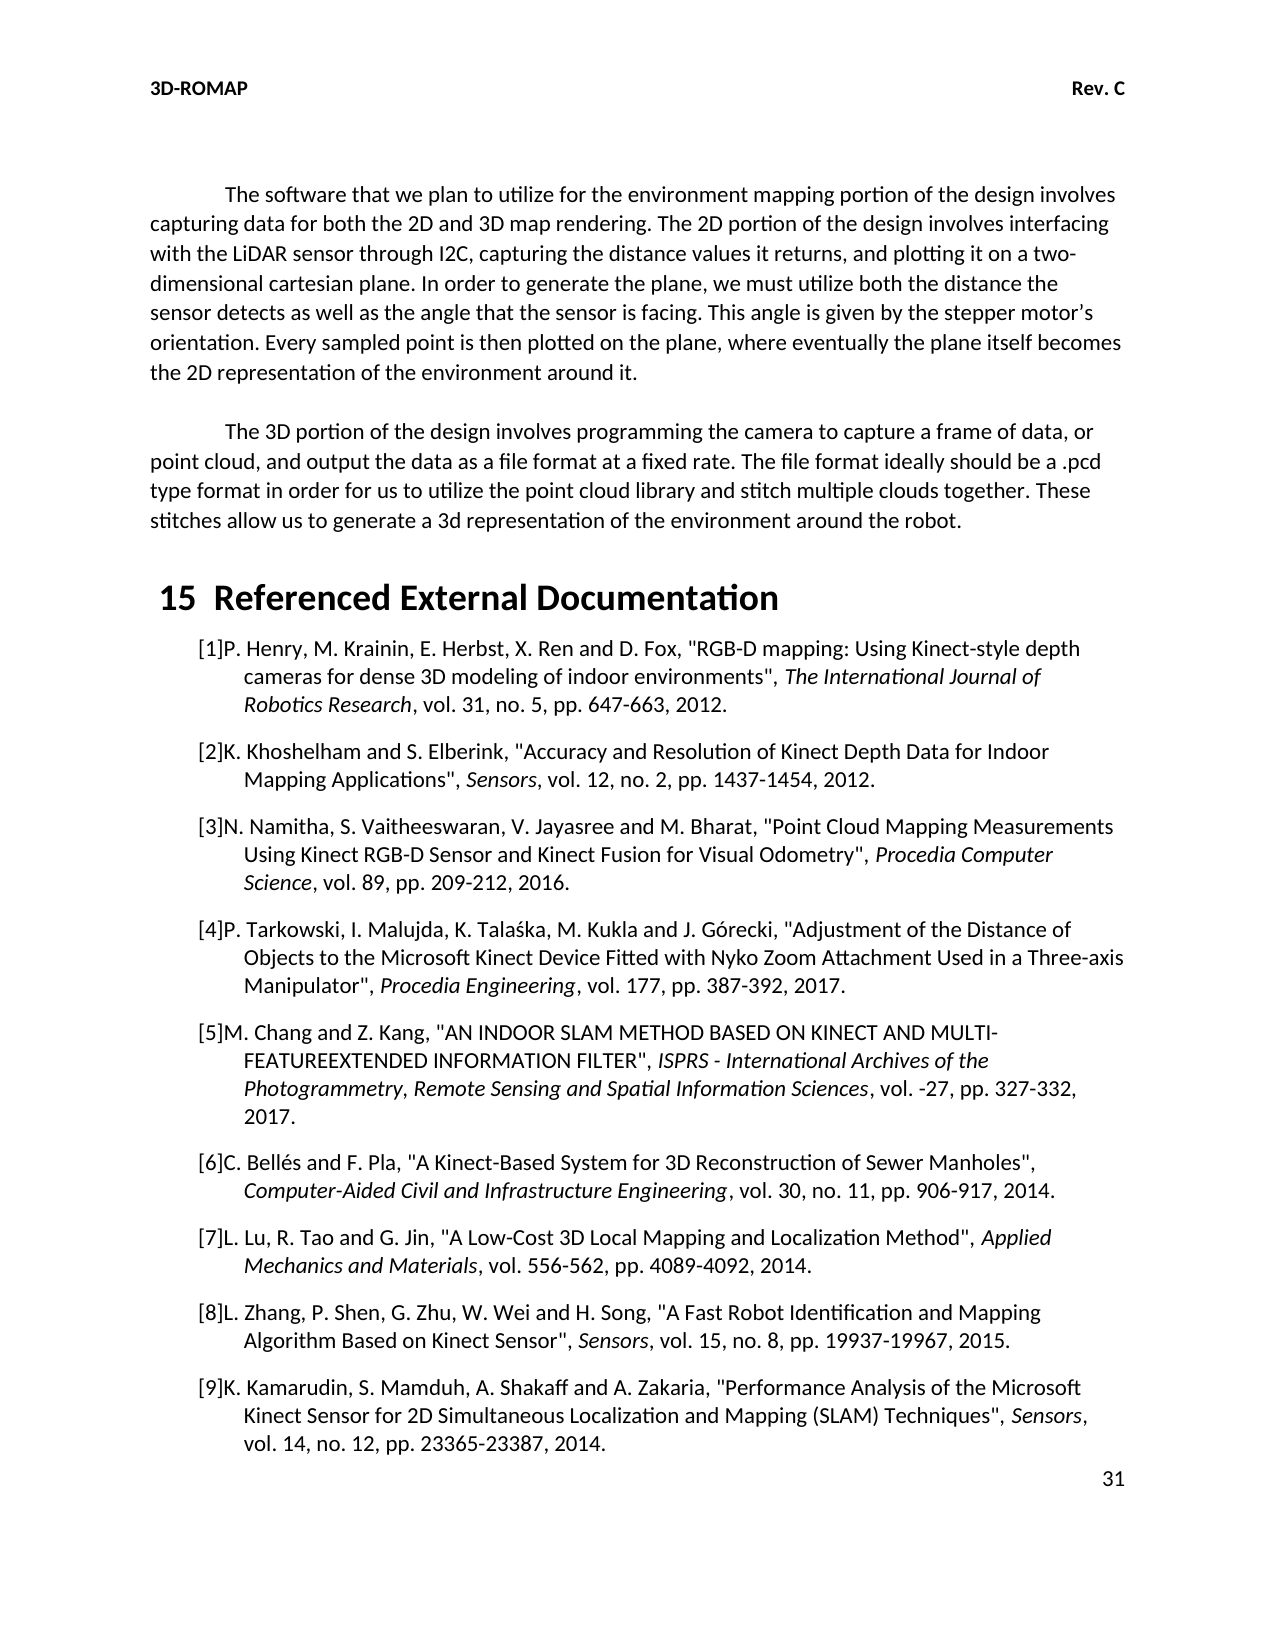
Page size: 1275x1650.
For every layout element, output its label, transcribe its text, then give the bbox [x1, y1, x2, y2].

text [4]P. Tarkowski, I. Malujda, K. Talaśka, M. Kukla and J. Górecki, "Adjustment of the Distance of Objects to the Microsoft Kinect Device Fitted with Nyko Zoom Attachment Used in a Three-axis Manipulator", Procedia Engineering, vol. 177, pp. 387-392, 2017. [198, 915, 1125, 999]
text [6]C. Bellés and F. Pla, "A Kinect-Based System for 3D Reconstruction of Sewer Manholes", Computer-Aided Civil and Infrastructure Engineering, vol. 30, no. 11, pp. 906-917, 2014. [198, 1148, 1125, 1204]
text [8]L. Zhang, P. Shen, G. Zhu, W. Wei and H. Song, "A Fast Robot Identification and Mapping Algorithm Based on Kinect Sensor", Sensors, vol. 15, no. 8, pp. 19937-19967, 2015. [198, 1298, 1125, 1354]
text [9]K. Kamarudin, S. Mamduh, A. Shakaff and A. Zakaria, "Performance Analysis of the Microsoft Kinect Sensor for 2D Simultaneous Localization and Mapping (SLAM) Techniques", Sensors, vol. 14, no. 12, pp. 23365-23387, 2014. [198, 1373, 1125, 1457]
text [5]M. Chang and Z. Kang, "AN INDOOR SLAM METHOD BASED ON KINECT AND MULTI-FEATUREEXTENDED INFORMATION FILTER", ISPRS - International Archives of the Photogrammetry, Remote Sensing and Spatial Information Sciences, vol. -27, pp. 327-332, 2017. [198, 1018, 1125, 1130]
subtitle Referenced External Documentation [150, 573, 1125, 619]
text [7]L. Lu, R. Tao and G. Jin, "A Low-Cost 3D Local Mapping and Localization Method", Applied Mechanics and Materials, vol. 556-562, pp. 4089-4092, 2014. [198, 1223, 1125, 1279]
text [2]K. Khoshelham and S. Elberink, "Accuracy and Resolution of Kinect Depth Data for Indoor Mapping Applications", Sensors, vol. 12, no. 2, pp. 1437-1454, 2012. [198, 737, 1125, 793]
text [1]P. Henry, M. Krainin, E. Herbst, X. Ren and D. Fox, "RGB-D mapping: Using Kinect-style depth cameras for dense 3D modeling of indoor environments", The International Journal of Robotics Research, vol. 31, no. 5, pp. 647-663, 2012. [198, 634, 1125, 718]
text [3]N. Namitha, S. Vaitheeswaran, V. Jayasree and M. Bharat, "Point Cloud Mapping Measurements Using Kinect RGB-D Sensor and Kinect Fusion for Visual Odometry", Procedia Computer Science, vol. 89, pp. 209-212, 2016. [198, 812, 1125, 896]
text The software that we plan to utilize for the environment mapping portion of the design involves capturing data for both the 2D and 3D map rendering. The 2D portion of the design involves interfacing with the LiDAR sensor through I2C, capturing the distance values it returns, and plotting it on a two-dimensional cartesian plane. In order to generate the plane, we must utilize both the distance the sensor detects as well as the angle that the sensor is facing. This angle is given by the stepper motor’s orientation. Every sampled point is then plotted on the plane, where eventually the plane itself becomes the 2D representation of the environment around it. [150, 180, 1125, 386]
text The 3D portion of the design involves programming the camera to capture a frame of data, or point cloud, and output the data as a file format at a fixed rate. The file format ideally should be a .pcd type format in order for us to utilize the point cloud library and stitch multiple clouds together. These stitches allow us to generate a 3d representation of the environment around the robot. [150, 417, 1125, 534]
